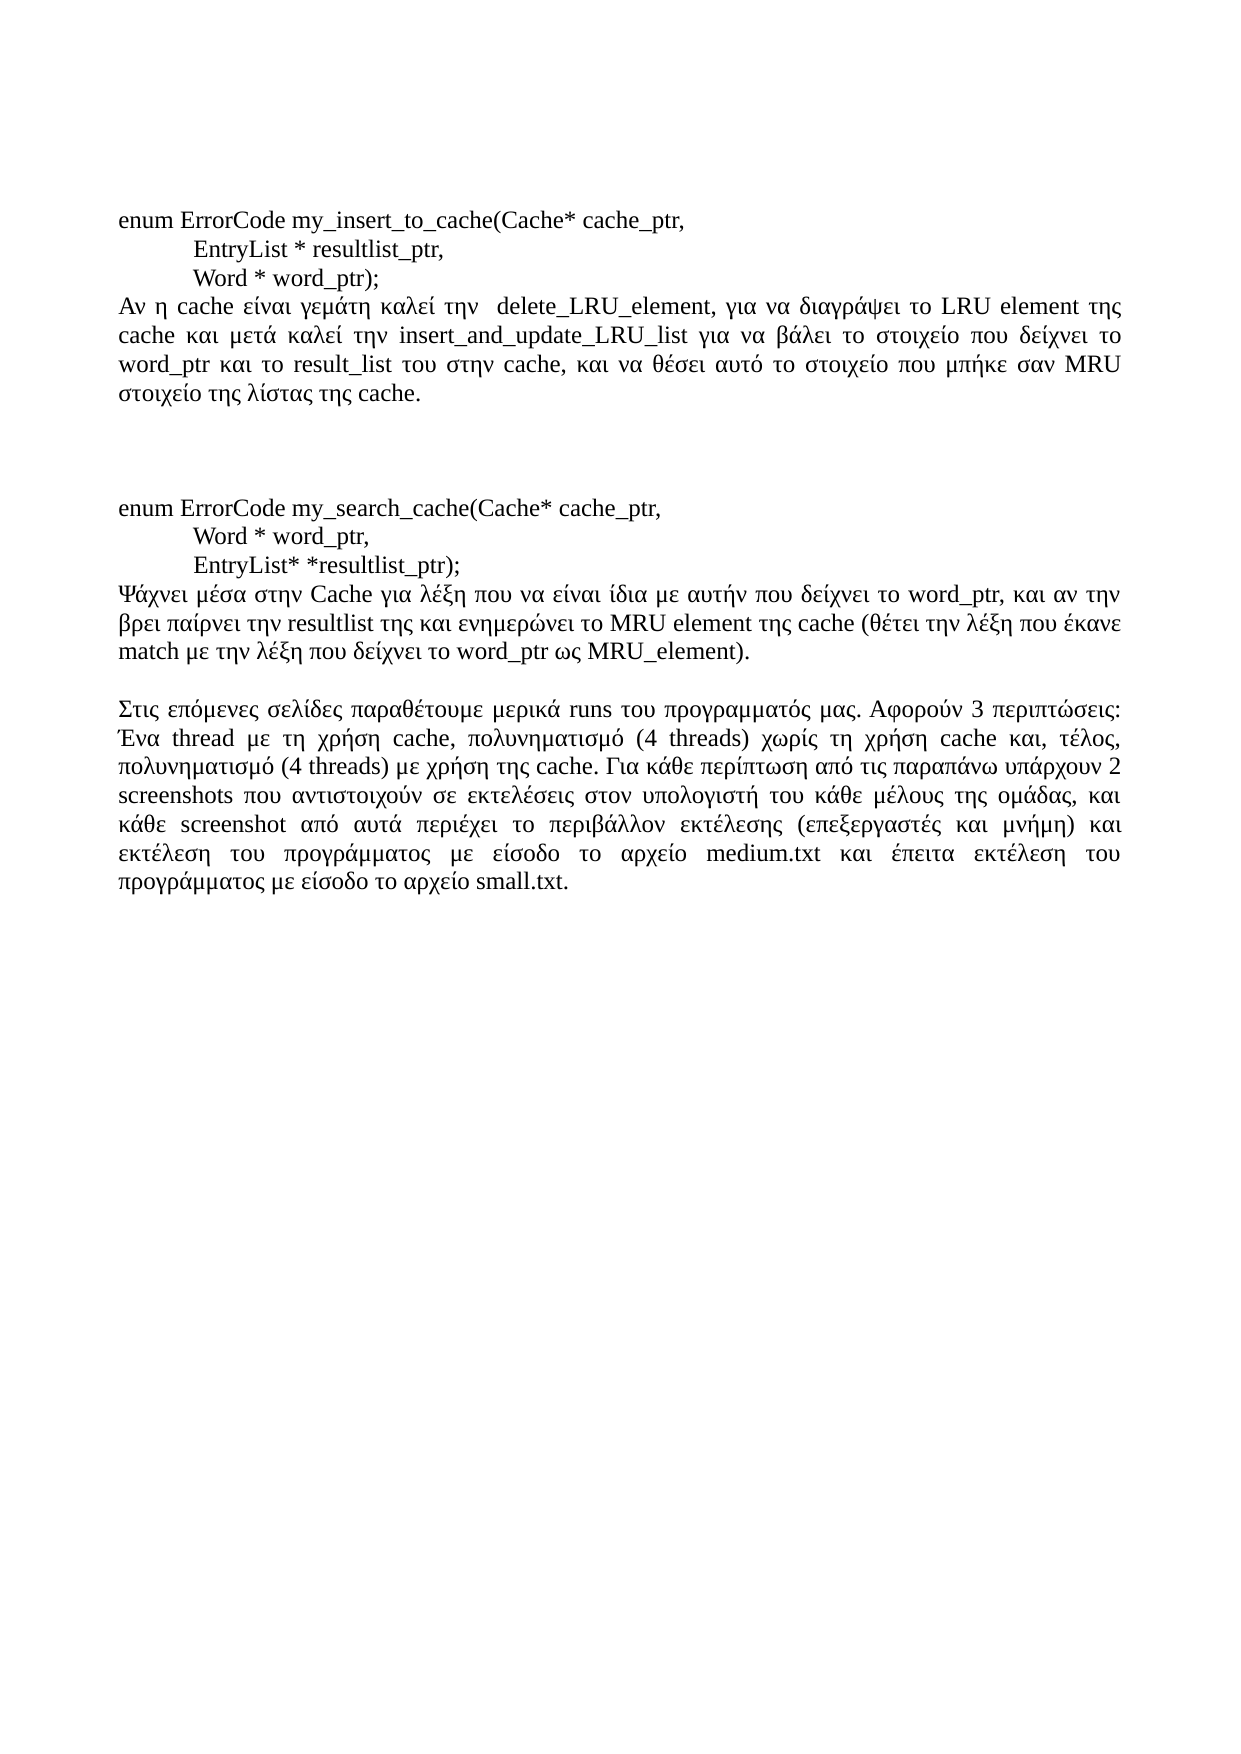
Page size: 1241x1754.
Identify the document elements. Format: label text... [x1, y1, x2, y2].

text Ψάχνει μέσα στην Cache για λέξη που να είναι ίδια με αυτήν που δείχνει το word_ptr, και αν την βρει παίρνει την resultlist της και ενημερώνει το MRU element της cache (θέτει την λέξη που έκανε match με την λέξη που δείχνει το word_ptr ως MRU_element). [118, 579, 1122, 665]
text enum ErrorCode my_insert_to_cache(Cache* cache_ptr, [118, 205, 1122, 234]
text EntryList * resultlist_ptr, [118, 234, 1122, 263]
text Αν η cache είναι γεμάτη καλεί την delete_LRU_element, για να διαγράψει το LRU element της cache και μετά καλεί την insert_and_update_LRU_list για να βάλει το στοιχείο που δείχνει το word_ptr και το result_list του στην cache, και να θέσει αυτό το στοιχείο που μπήκε σαν MRU στοιχείο της λίστας της cache. [118, 291, 1122, 406]
text Στις επόμενες σελίδες παραθέτουμε μερικά runs του προγραμματός μας. Αφορούν 3 περιπτώσεις: Ένα thread με τη χρήση cache, πολυνηματισμό (4 threads) χωρίς τη χρήση cache και, τέλος, πολυνηματισμό (4 threads) με χρήση της cache. Για κάθε περίπτωση από τις παραπάνω υπάρχουν 2 screenshots που αντιστοιχούν σε εκτελέσεις στον υπολογιστή του κάθε μέλους της ομάδας, και κάθε screenshot από αυτά περιέχει το περιβάλλον εκτέλεσης (επεξεργαστές και μνήμη) και εκτέλεση του προγράμματος με είσοδο το αρχείο medium.txt και έπειτα εκτέλεση του προγράμματος με είσοδο το αρχείο small.txt. [118, 694, 1122, 895]
text Word * word_ptr); [118, 263, 1122, 291]
text EntryList* *resultlist_ptr); [118, 550, 1122, 579]
text Word * word_ptr, [118, 521, 1122, 550]
text enum ErrorCode my_search_cache(Cache* cache_ptr, [118, 493, 1122, 521]
